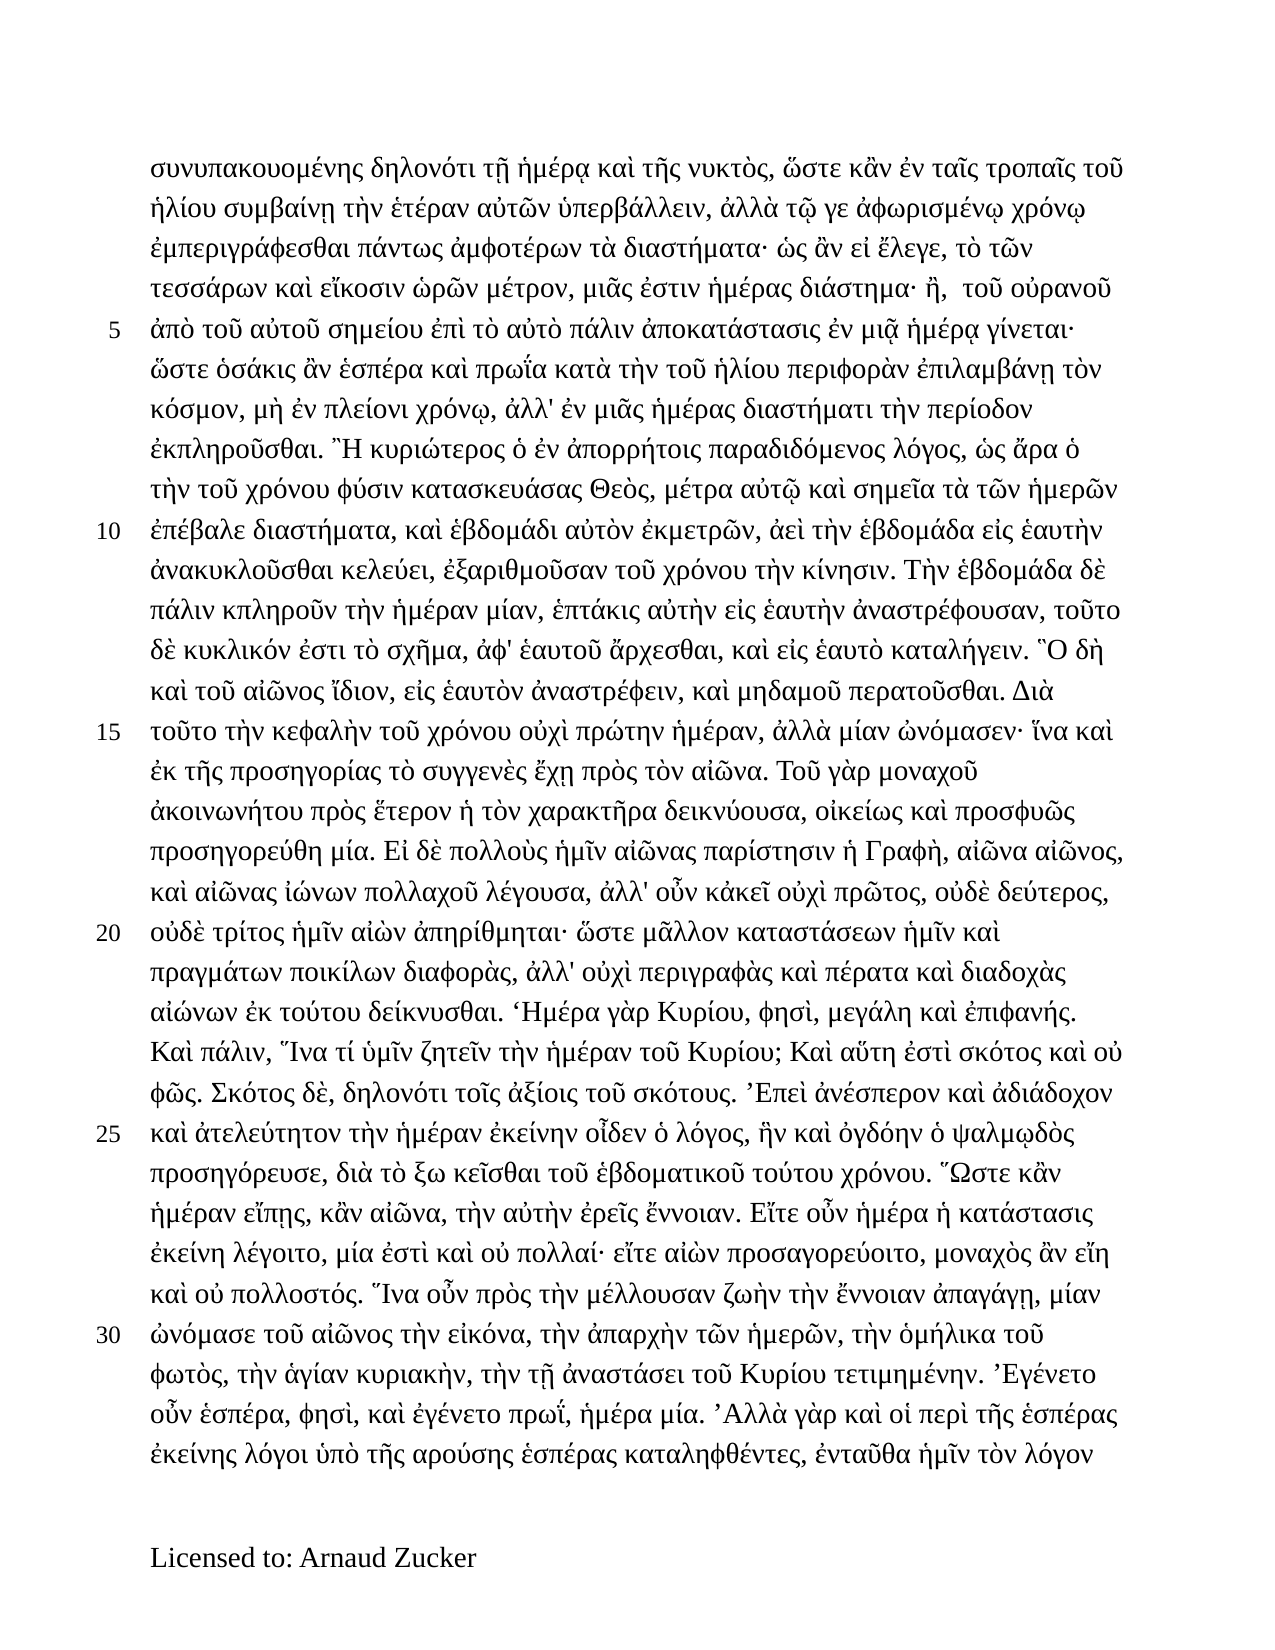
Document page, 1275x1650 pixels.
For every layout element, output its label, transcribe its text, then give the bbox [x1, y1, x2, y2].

text συνυπακουομένης δηλονότι τῇ ἡμέρᾳ καὶ τῆς νυκτὸς, ὥστε κἂν ἐν ταῖς τροπαῖς τοῦ ἡλίου συμβαίνῃ τὴν ἑτέραν αὐτῶν ὑπερβάλλειν, ἀλλὰ τῷ γε ἀϕωρισμένῳ χρόνῳ ἐμπεριγράϕεσθαι πάντως ἀμϕοτέρων τὰ διαστήματα· ὡς ἂν εἰ ἔλεγε, τὸ τῶν τεσσάρων καὶ εἴκοσιν ὡρῶν μέτρον, μιᾶς ἐστιν ἡμέρας διάστημα· ἢ, τοῦ οὐρανοῦ ἀπὸ τοῦ αὐτοῦ σημείου ἐπὶ τὸ αὐτὸ πάλιν ἀποκατάστασις ἐν μιᾷ ἡμέρᾳ γίνεται· ὥστε ὁσάκις ἂν ἑσπέρα καὶ πρωΐα κατὰ τὴν τοῦ ἡλίου περιϕορὰν ἐπιλαμβάνῃ τὸν κόσμον, μὴ ἐν πλείονι χρόνῳ, ἀλλ' ἐν μιᾶς ἡμέρας διαστήματι τὴν περίοδον ἐκπληροῦσθαι. ῍Η κυριώτερος ὁ ἐν ἀπορρήτοις παραδιδόμενος λόγος, ὡς ἄρα ὁ τὴν τοῦ χρόνου ϕύσιν κατασκευάσας Θεὸς, μέτρα αὐτῷ καὶ σημεῖα τὰ τῶν ἡμερῶν ἐπέβαλε διαστήματα, καὶ ἑβδομάδι αὐτὸν ἐκμετρῶν, ἀεὶ τὴν ἑβδομάδα εἰς ἑαυτὴν ἀνακυκλοῦσθαι κελεύει, ἐξαριθμοῦσαν τοῦ χρόνου τὴν κίνησιν. Τὴν ἑβδομάδα δὲ πάλιν κπληροῦν τὴν ἡμέραν μίαν, ἑπτάκις αὐτὴν εἰς ἑαυτὴν ἀναστρέϕουσαν, τοῦτο δὲ κυκλικόν ἐστι τὸ σχῆμα, ἀϕ' ἑαυτοῦ ἄρχεσθαι, καὶ εἰς ἑαυτὸ καταλήγειν. ῝Ο δὴ καὶ τοῦ αἰῶνος ἴδιον, εἰς ἑαυτὸν ἀναστρέϕειν, καὶ μηδαμοῦ περατοῦσθαι. Διὰ τοῦτο τὴν κεϕαλὴν τοῦ χρόνου οὐχὶ πρώτην ἡμέραν, ἀλλὰ μίαν ὠνόμασεν· ἵνα καὶ ἐκ τῆς προσηγορίας τὸ συγγενὲς ἔχῃ πρὸς τὸν αἰῶνα. Τοῦ γὰρ μοναχοῦ ἀκοινωνήτου πρὸς ἕτερον ἡ τὸν χαρακτῆρα δεικνύουσα, οἰκείως καὶ προσϕυῶς προσηγορεύθη μία. Εἰ δὲ πολλοὺς ἡμῖν αἰῶνας παρίστησιν ἡ Γραϕὴ, αἰῶνα αἰῶνος, καὶ αἰῶνας ἰώνων πολλαχοῦ λέγουσα, ἀλλ' οὖν κἀκεῖ οὐχὶ πρῶτος, οὐδὲ δεύτερος, οὐδὲ τρίτος ἡμῖν αἰὼν ἀπηρίθμηται· ὥστε μᾶλλον καταστάσεων ἡμῖν καὶ πραγμάτων ποικίλων διαϕορὰς, ἀλλ' οὐχὶ περιγραϕὰς καὶ πέρατα καὶ διαδοχὰς αἰώνων ἐκ τούτου δείκνυσθαι. ‘Ημέρα γὰρ Κυρίου, ϕησὶ, μεγάλη καὶ ἐπιϕανής. Καὶ πάλιν, ῞Ινα τί ὑμῖν ζητεῖν τὴν ἡμέραν τοῦ Κυρίου; Καὶ αὕτη ἐστὶ σκότος καὶ οὐ ϕῶς. Σκότος δὲ, δηλονότι τοῖς ἀξίοις τοῦ σκότους. ’Επεὶ ἀνέσπερον καὶ ἀδιάδοχον καὶ ἀτελεύτητον τὴν ἡμέραν ἐκείνην οἶδεν ὁ λόγος, ἣν καὶ ὀγδόην ὁ ψαλμῳδὸς προσηγόρευσε, διὰ τὸ ξω κεῖσθαι τοῦ ἑβδοματικοῦ τούτου χρόνου. ῞Ωστε κἂν ἡμέραν εἴπῃς, κἂν αἰῶνα, τὴν αὐτὴν ἐρεῖς ἔννοιαν. Εἴτε οὖν ἡμέρα ἡ κατάστασις ἐκείνη λέγοιτο, μία ἐστὶ καὶ οὐ πολλαί· εἴτε αἰὼν προσαγορεύοιτο, μοναχὸς ἂν εἴη καὶ οὐ πολλοστός. ῞Ινα οὖν πρὸς τὴν μέλλουσαν ζωὴν τὴν ἔννοιαν ἀπαγάγῃ, μίαν ὠνόμασε τοῦ αἰῶνος τὴν εἰκόνα, τὴν ἀπαρχὴν τῶν ἡμερῶν, τὴν ὁμήλικα τοῦ ϕωτὸς, τὴν ἁγίαν κυριακὴν, τὴν τῇ ἀναστάσει τοῦ Κυρίου τετιμημένην. ’Εγένετο οὖν ἑσπέρα, ϕησὶ, καὶ ἐγένετο πρωΐ, ἡμέρα μία. ’Αλλὰ γὰρ καὶ οἱ περὶ τῆς ἑσπέρας ἐκείνης λόγοι ὑπὸ τῆς αρούσης ἑσπέρας καταληϕθέντες, ἐνταῦθα ἡμῖν τὸν λόγον [150, 150, 1125, 1470]
